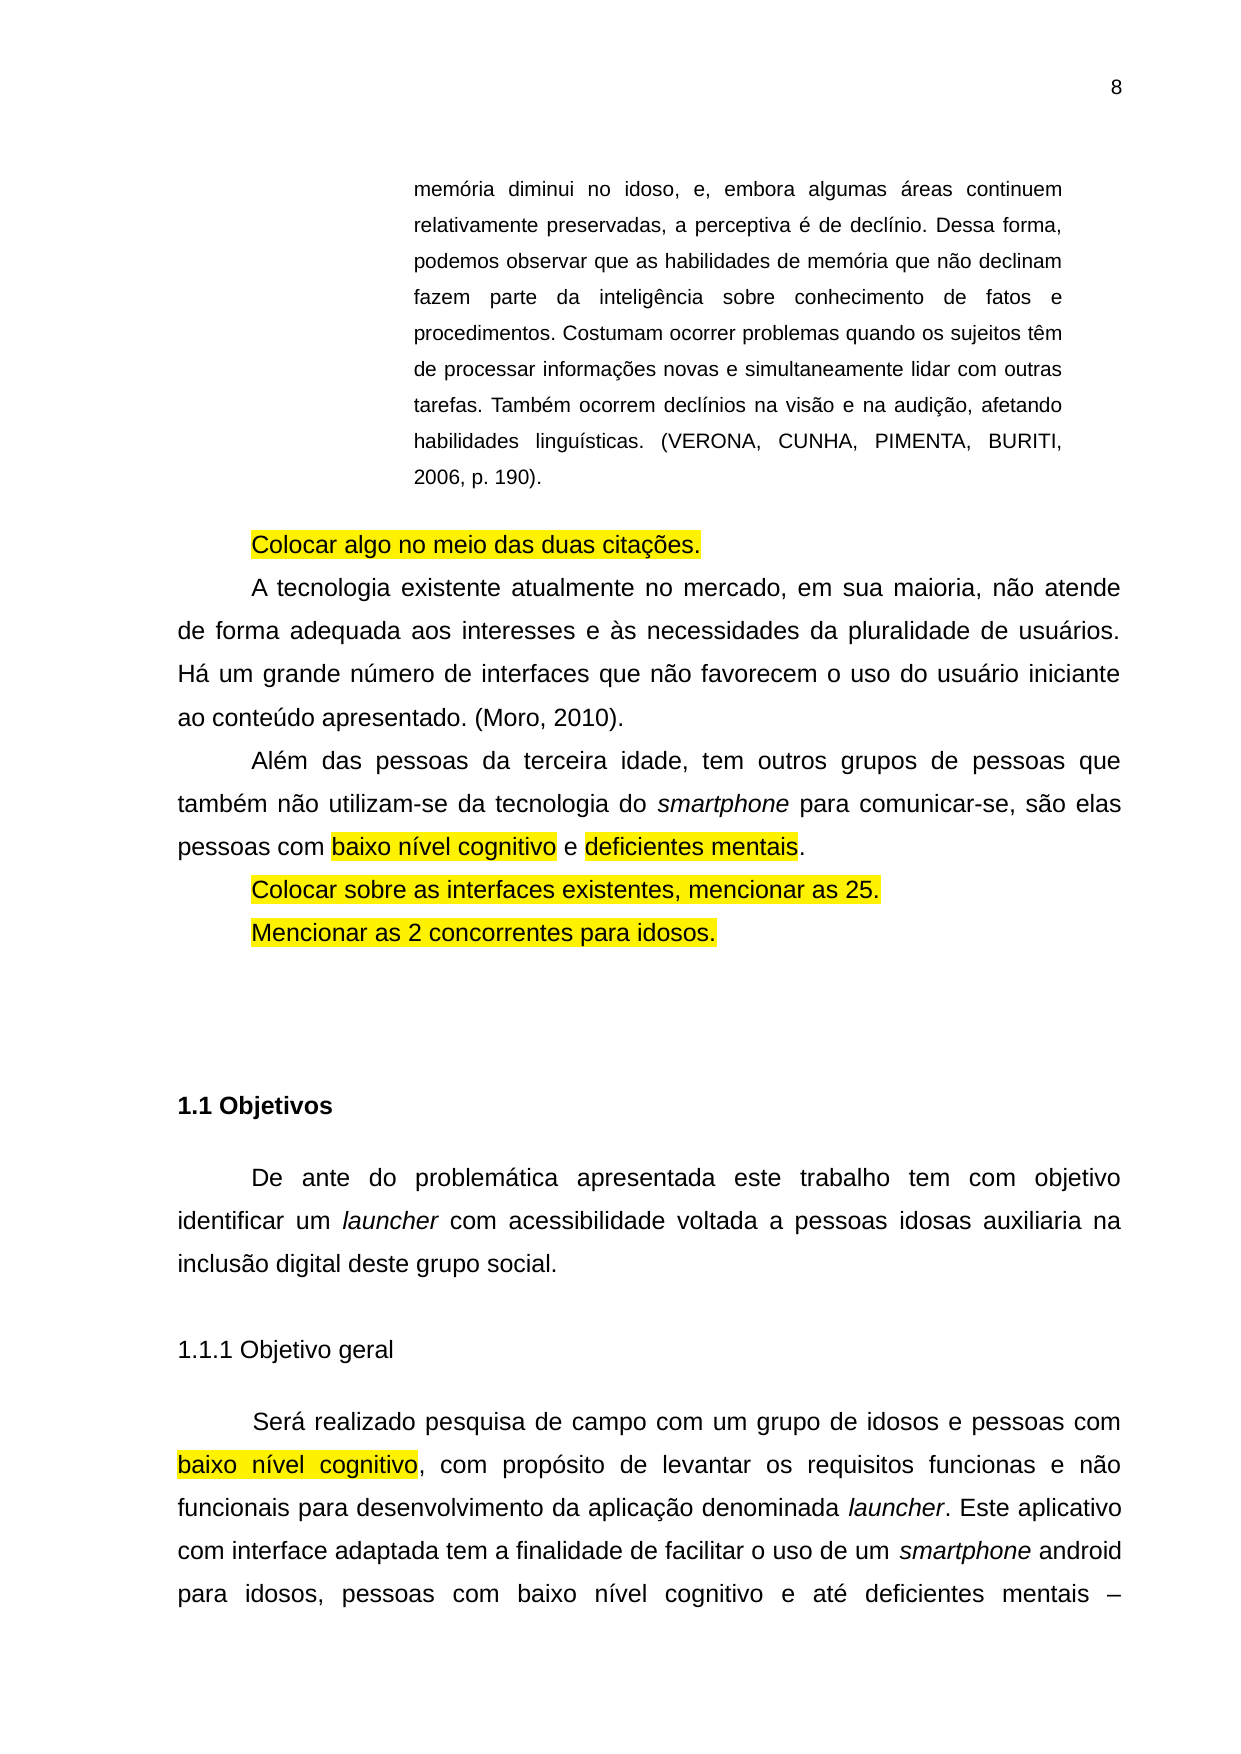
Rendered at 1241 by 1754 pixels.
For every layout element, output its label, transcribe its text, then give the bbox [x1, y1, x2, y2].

text Mencionar as 2 concorrentes para idosos. [177, 918, 1122, 947]
text Colocar algo no meio das duas citações. [177, 530, 1122, 559]
text Além das pessoas da terceira idade, tem outros grupos de pessoas que também não utilizam-se da tecnologia do smartphone para comunicar-se, são elas pessoas com baixo nível cognitivo e deficientes mentais. [177, 746, 1122, 861]
text A tecnologia existente atualmente no mercado, em sua maioria, não atende de forma adequada aos interesses e às necessidades da pluralidade de usuários. Há um grande número de interfaces que não favorecem o uso do usuário iniciante ao conteúdo apresentado. (Moro, 2010). [177, 573, 1122, 731]
text memória diminui no idoso, e, embora algumas áreas continuem relativamente preservadas, a perceptiva é de declínio. Dessa forma, podemos observar que as habilidades de memória que não declinam fazem parte da inteligência sobre conhecimento de fatos e procedimentos. Costumam ocorrer problemas quando os sujeitos têm de processar informações novas e simultaneamente lidar com outras tarefas. Também ocorrem declínios na visão e na audição, afetando habilidades linguísticas. (VERONA, CUNHA, PIMENTA, BURITI, 2006, p. 190). [413, 177, 1063, 489]
text Será realizado pesquisa de campo com um grupo de idosos e pessoas com baixo nível cognitivo, com propósito de levantar os requisitos funcionas e não funcionais para desenvolvimento da aplicação denominada launcher. Este aplicativo com interface adaptada tem a finalidade de facilitar o uso de um smartphone android para idosos, pessoas com baixo nível cognitivo e até deficientes mentais – [177, 1407, 1122, 1608]
text Colocar sobre as interfaces existentes, mencionar as 25. [177, 875, 1122, 904]
subtitle 1.1.1 Objetivo geral [177, 1335, 1122, 1364]
text De ante do problemática apresentada este trabalho tem com objetivo identificar um launcher com acessibilidade voltada a pessoas idosas auxiliaria na inclusão digital deste grupo social. [177, 1163, 1122, 1278]
subtitle 1.1 Objetivos [177, 1091, 1122, 1119]
